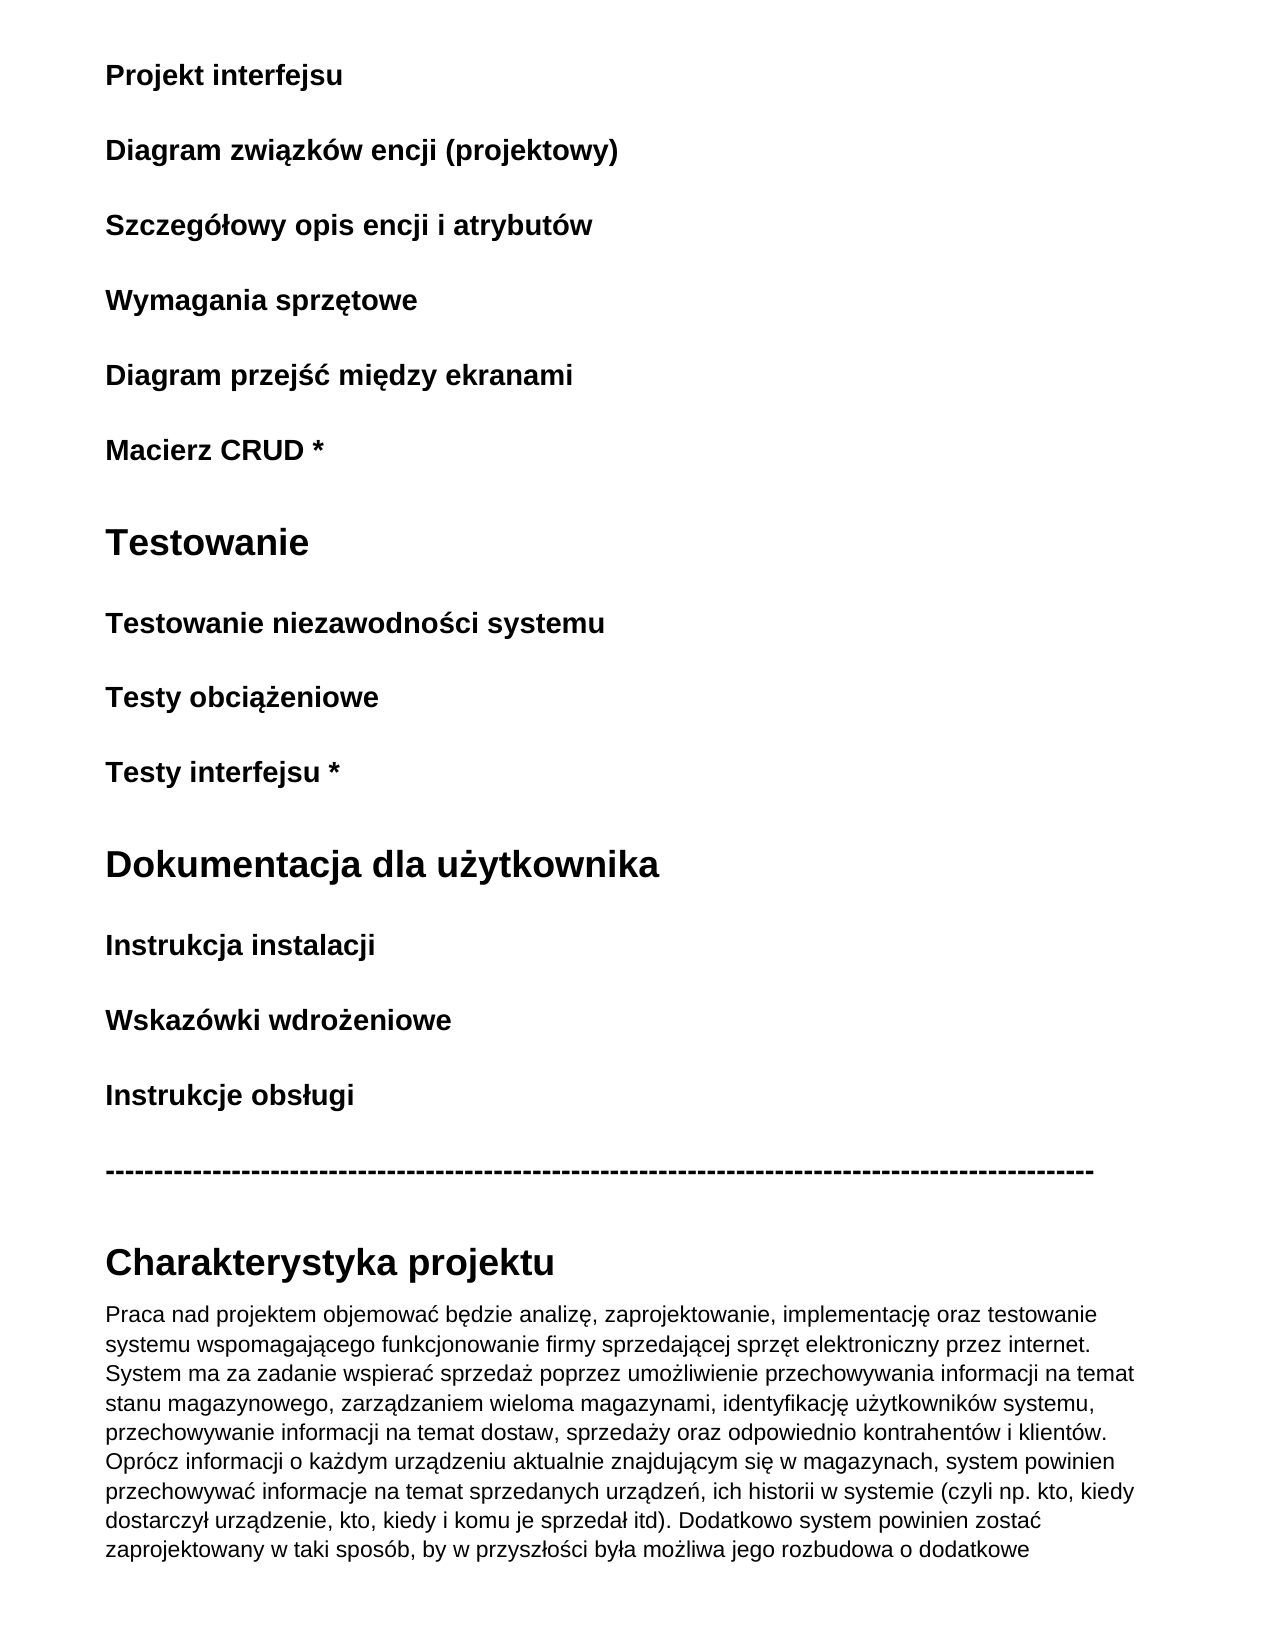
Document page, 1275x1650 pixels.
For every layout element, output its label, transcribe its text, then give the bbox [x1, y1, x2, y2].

subtitle Wskazówki wdrożeniowe [105, 1004, 1170, 1037]
subtitle Projekt interfejsu [105, 59, 1170, 92]
text Praca nad projektem objemować będzie analizę, zaprojektowanie, implementację oraz testowanie systemu wspomagającego funkcjonowanie firmy sprzedającej sprzęt elektroniczny przez internet. System ma za zadanie wspierać sprzedaż poprzez umożliwienie przechowywania informacji na temat stanu magazynowego, zarządzaniem wieloma magazynami, identyfikację użytkowników systemu, przechowywanie informacji na temat dostaw, sprzedaży oraz odpowiednio kontrahentów i klientów. Oprócz informacji o każdym urządzeniu aktualnie znajdującym się w magazynach, system powinien przechowywać informacje na temat sprzedanych urządzeń, ich historii w systemie (czyli np. kto, kiedy dostarczył urządzenie, kto, kiedy i komu je sprzedał itd). Dodatkowo system powinien zostać zaprojektowany w taki sposób, by w przyszłości była możliwa jego rozbudowa o dodatkowe [105, 1302, 1170, 1563]
subtitle Testy obciążeniowe [105, 681, 1170, 714]
subtitle Szczegółowy opis encji i atrybutów [105, 209, 1170, 241]
subtitle Dokumentacja dla użytkownika [105, 844, 1170, 886]
subtitle ------------------------------------------------------------------------------------------------------ [105, 1154, 1170, 1187]
subtitle Testowanie niezawodności systemu [105, 607, 1170, 639]
subtitle Instrukcja instalacji [105, 929, 1170, 962]
subtitle Testowanie [105, 521, 1170, 563]
subtitle Testy interfejsu * [105, 756, 1170, 789]
subtitle Diagram przejść między ekranami [105, 359, 1170, 391]
subtitle Macierz CRUD * [105, 433, 1170, 466]
subtitle Wymagania sprzętowe [105, 284, 1170, 316]
subtitle Charakterystyka projektu [105, 1241, 1170, 1283]
subtitle Instrukcje obsługi [105, 1079, 1170, 1112]
subtitle Diagram związków encji (projektowy) [105, 134, 1170, 167]
